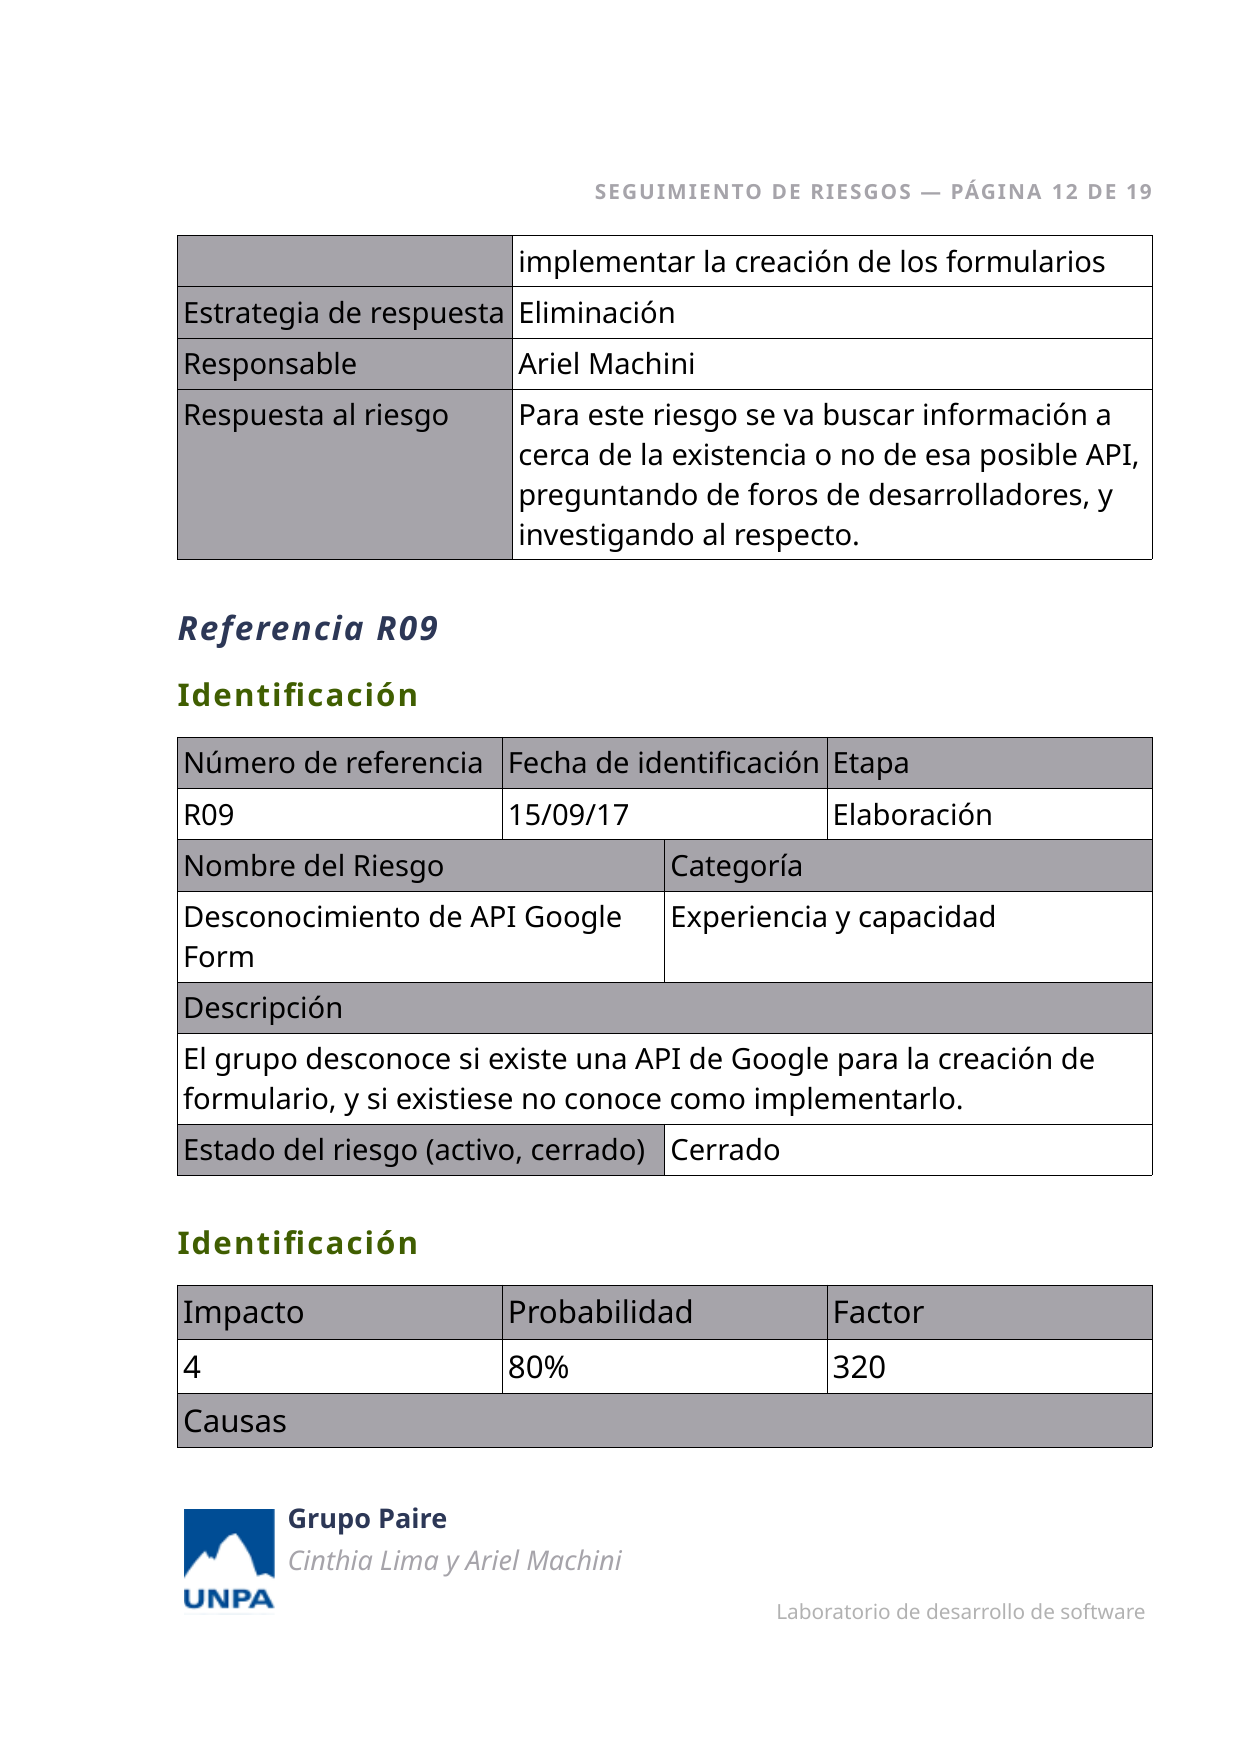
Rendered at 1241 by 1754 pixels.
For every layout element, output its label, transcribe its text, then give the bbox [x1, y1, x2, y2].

text Identificación [177, 1221, 1152, 1263]
text Referencia R09 [177, 605, 1152, 650]
table_cell El grupo desconoce si existe una API de Google para la creación de formulario, y si existiese no conoce como implementarlo. [178, 1034, 1152, 1124]
table_cell Experiencia y capacidad [665, 892, 1152, 982]
table_header Fecha de identificación [503, 738, 827, 788]
picture [184, 1509, 275, 1615]
table_cell Estado del riesgo (activo, cerrado) [178, 1125, 664, 1175]
table_cell Descripción [178, 983, 1152, 1033]
table_cell [178, 236, 512, 286]
text Identificación [177, 673, 1152, 716]
table_cell Elaboración [828, 789, 1152, 839]
table_header Impacto [178, 1286, 502, 1339]
table_cell 80% [503, 1340, 827, 1393]
table_cell Causas [178, 1394, 1152, 1447]
table_header Etapa [828, 738, 1152, 788]
table_cell Ariel Machini [513, 339, 1152, 389]
table_header Número de referencia [178, 738, 502, 788]
table_cell Estrategia de respuesta [178, 287, 512, 338]
table_header Factor [828, 1286, 1152, 1339]
table_cell 320 [828, 1340, 1152, 1393]
table_header Probabilidad [503, 1286, 827, 1339]
table_cell R09 [178, 789, 502, 839]
table_cell Nombre del Riesgo [178, 840, 664, 891]
table_cell Eliminación [513, 287, 1152, 338]
table_cell 15/09/17 [503, 789, 827, 839]
table_cell Para este riesgo se va buscar información a cerca de la existencia o no de esa posible API, preguntando de foros de desarrolladores, y investigando al respecto. [513, 390, 1152, 559]
table_cell Responsable [178, 339, 512, 389]
table_cell Desconocimiento de API Google Form [178, 892, 664, 982]
table_cell Cerrado [665, 1125, 1152, 1175]
table_cell Respuesta al riesgo [178, 390, 512, 559]
table_cell 4 [178, 1340, 502, 1393]
table_cell Categoría [665, 840, 1152, 891]
table_cell implementar la creación de los formularios [513, 236, 1152, 286]
